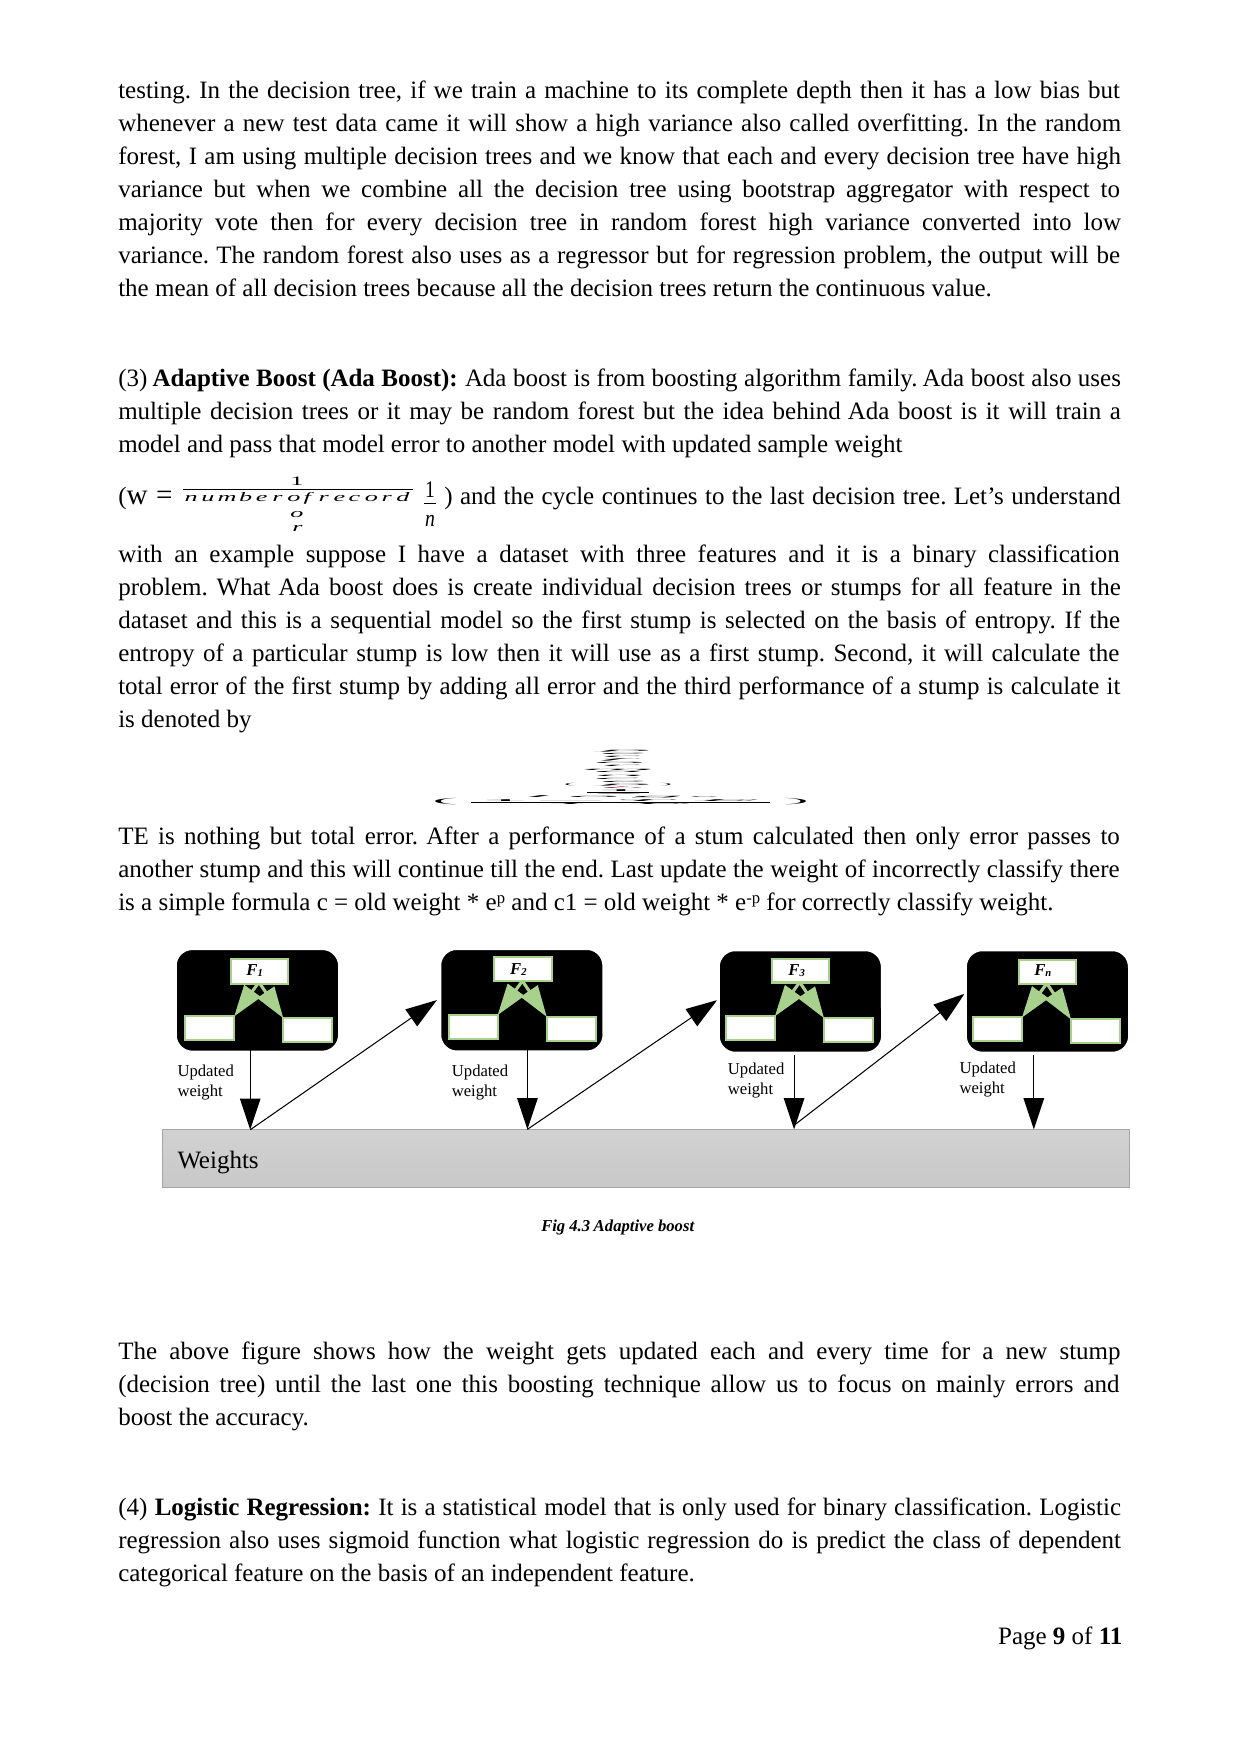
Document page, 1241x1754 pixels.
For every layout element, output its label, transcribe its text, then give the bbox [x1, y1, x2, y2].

text (3) Adaptive Boost (Ada Boost): Ada boost is from boosting algorithm family. Ada boost also uses multiple decision trees or it may be random forest but the idea behind Ada boost is it will train a model and pass that model error to another model with updated sample weight [118, 363, 1122, 458]
text (2) Random Forest: This is from the ensemble technique (Ensemble learning is a machine learning paradigm where multiple models are trained to solve the same problem and combined to get better results) and also called a bootstrap aggregator or bagging usually uses for classification and regression type problems. Random forests consist of many decision trees. A decision tree is like a flowchart spreading from top to bottom. Basically, Random forest uses the vote of all decision tree and give the most frequent outcome. As shown in figure 4.2 first dataset divides into 3 decision trees it may n number of trees depending on the problem. Then decision tree predicts the outcome and the last most frequent prediction will become random forest prediction. Random forest solves the problem of low bias and high variance in the decision tree. First, understand low bias and high variance. Basically, Low Bias means a low error in training and high variance means a high error in testing. In the decision tree, if we train a machine to its complete depth then it has a low bias but whenever a new test data came it will show a high variance also called overfitting. In the random forest, I am using multiple decision trees and we know that each and every decision tree have high variance but when we combine all the decision tree using bootstrap aggregator with respect to majority vote then for every decision tree in random forest high variance converted into low variance. The random forest also uses as a regressor but for regression problem, the output will be the mean of all decision trees because all the decision trees return the continuous value. [118, 75, 1122, 302]
text (4) Logistic Regression: It is a statistical model that is only used for binary classification. Logistic regression also uses sigmoid function what logistic regression do is predict the class of dependent categorical feature on the basis of an independent feature. [118, 1492, 1122, 1587]
text The above figure shows how the weight gets updated each and every time for a new stump (decision tree) until the last one this boosting technique allow us to focus on mainly errors and boost the accuracy. [118, 1336, 1122, 1431]
text (w = ) and the cycle continues to the last decision tree. Let’s understand with an example suppose I have a dataset with three features and it is a binary classification problem. What Ada boost does is create individual decision trees or stumps for all feature in the dataset and this is a sequential model so the first stump is selected on the basis of entropy. If the entropy of a particular stump is low then it will use as a first stump. Second, it will calculate the total error of the first stump by adding all error and the third performance of a stump is calculate it is denoted by [118, 474, 1122, 733]
text TE is nothing but total error. After a performance of a stum calculated then only error passes to another stump and this will continue till the end. Last update the weight of incorrectly classify there is a simple formula c = old weight * ep and c1 = old weight * e-p for correctly classify weight. [118, 821, 1122, 916]
